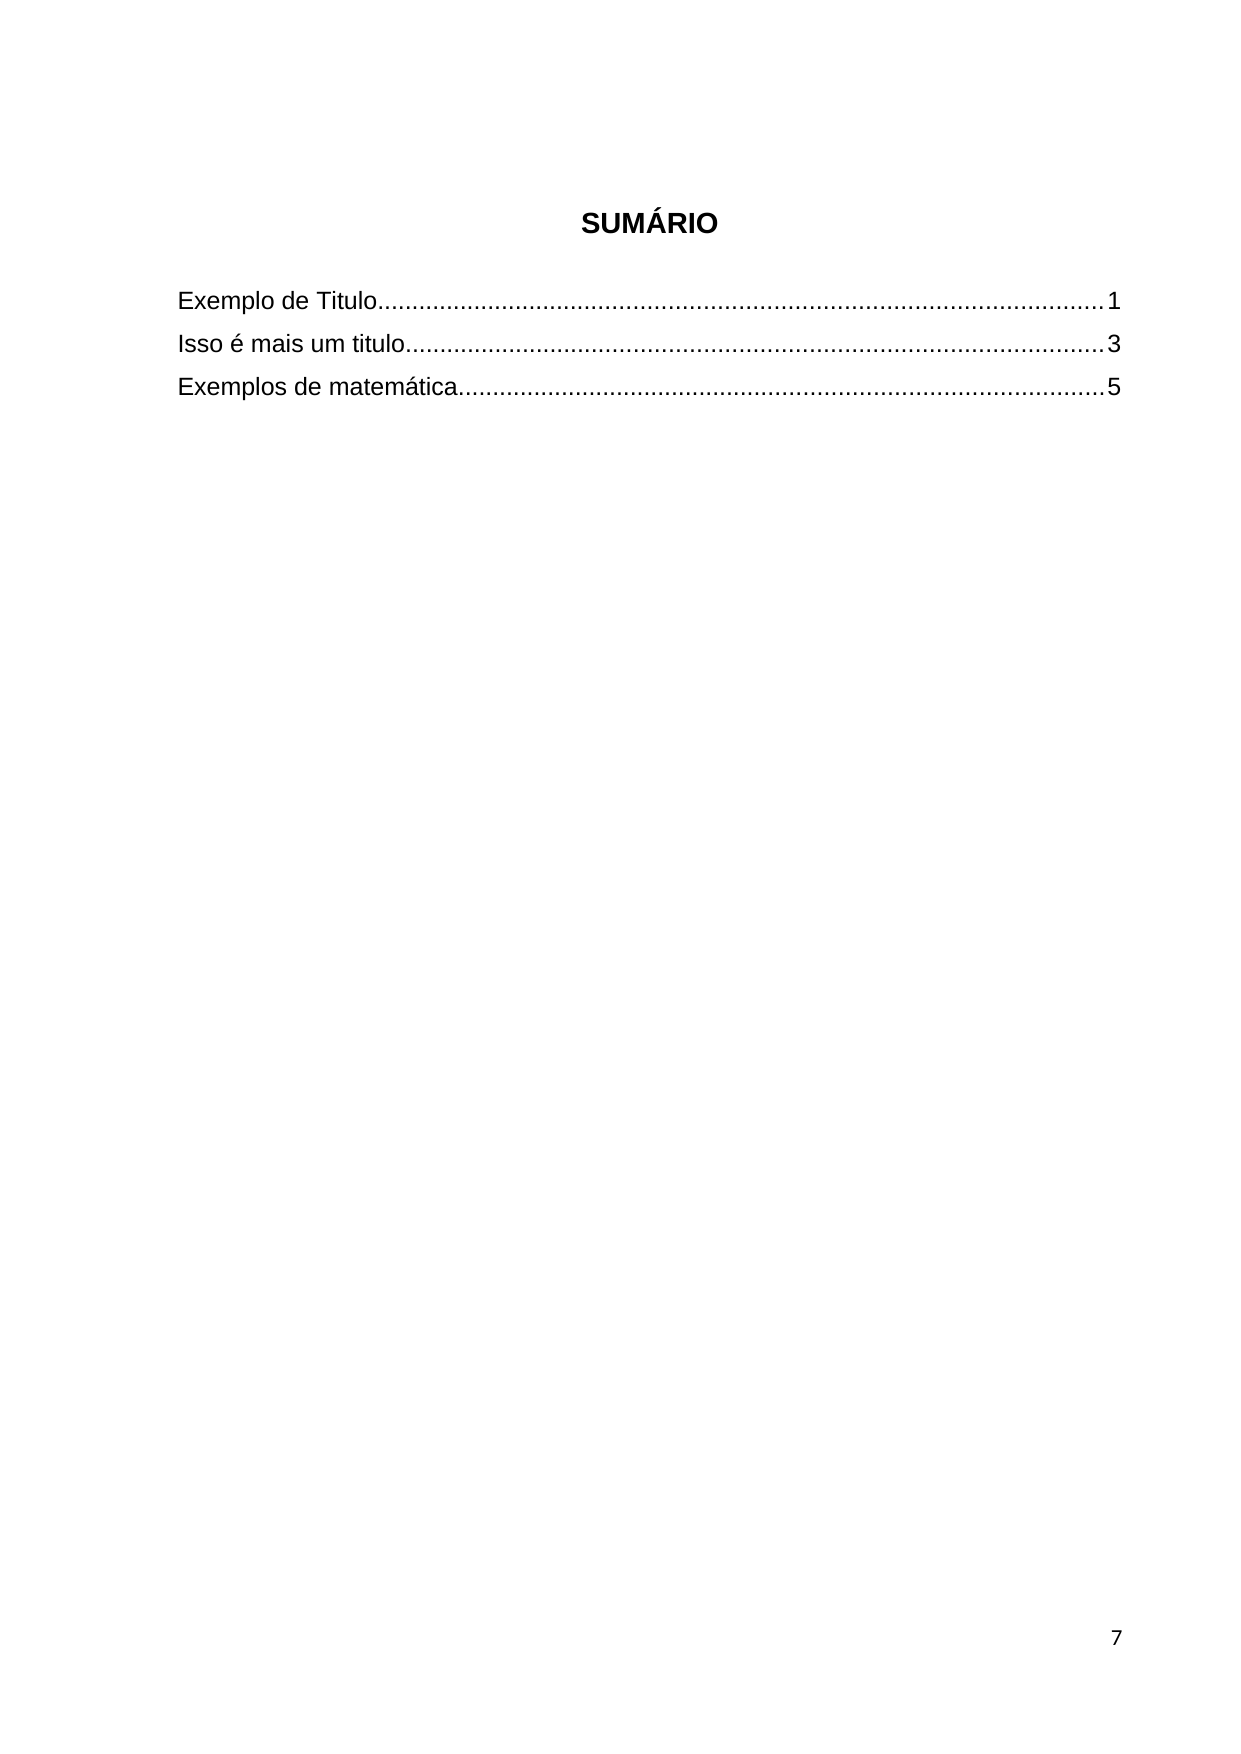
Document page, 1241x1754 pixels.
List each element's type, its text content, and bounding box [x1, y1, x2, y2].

text Exemplos de matemática 5 [177, 372, 1122, 401]
subtitle Sumário [177, 206, 1122, 240]
text Isso é mais um titulo 3 [177, 329, 1122, 358]
text Exemplo de Titulo 1 [177, 286, 1122, 314]
